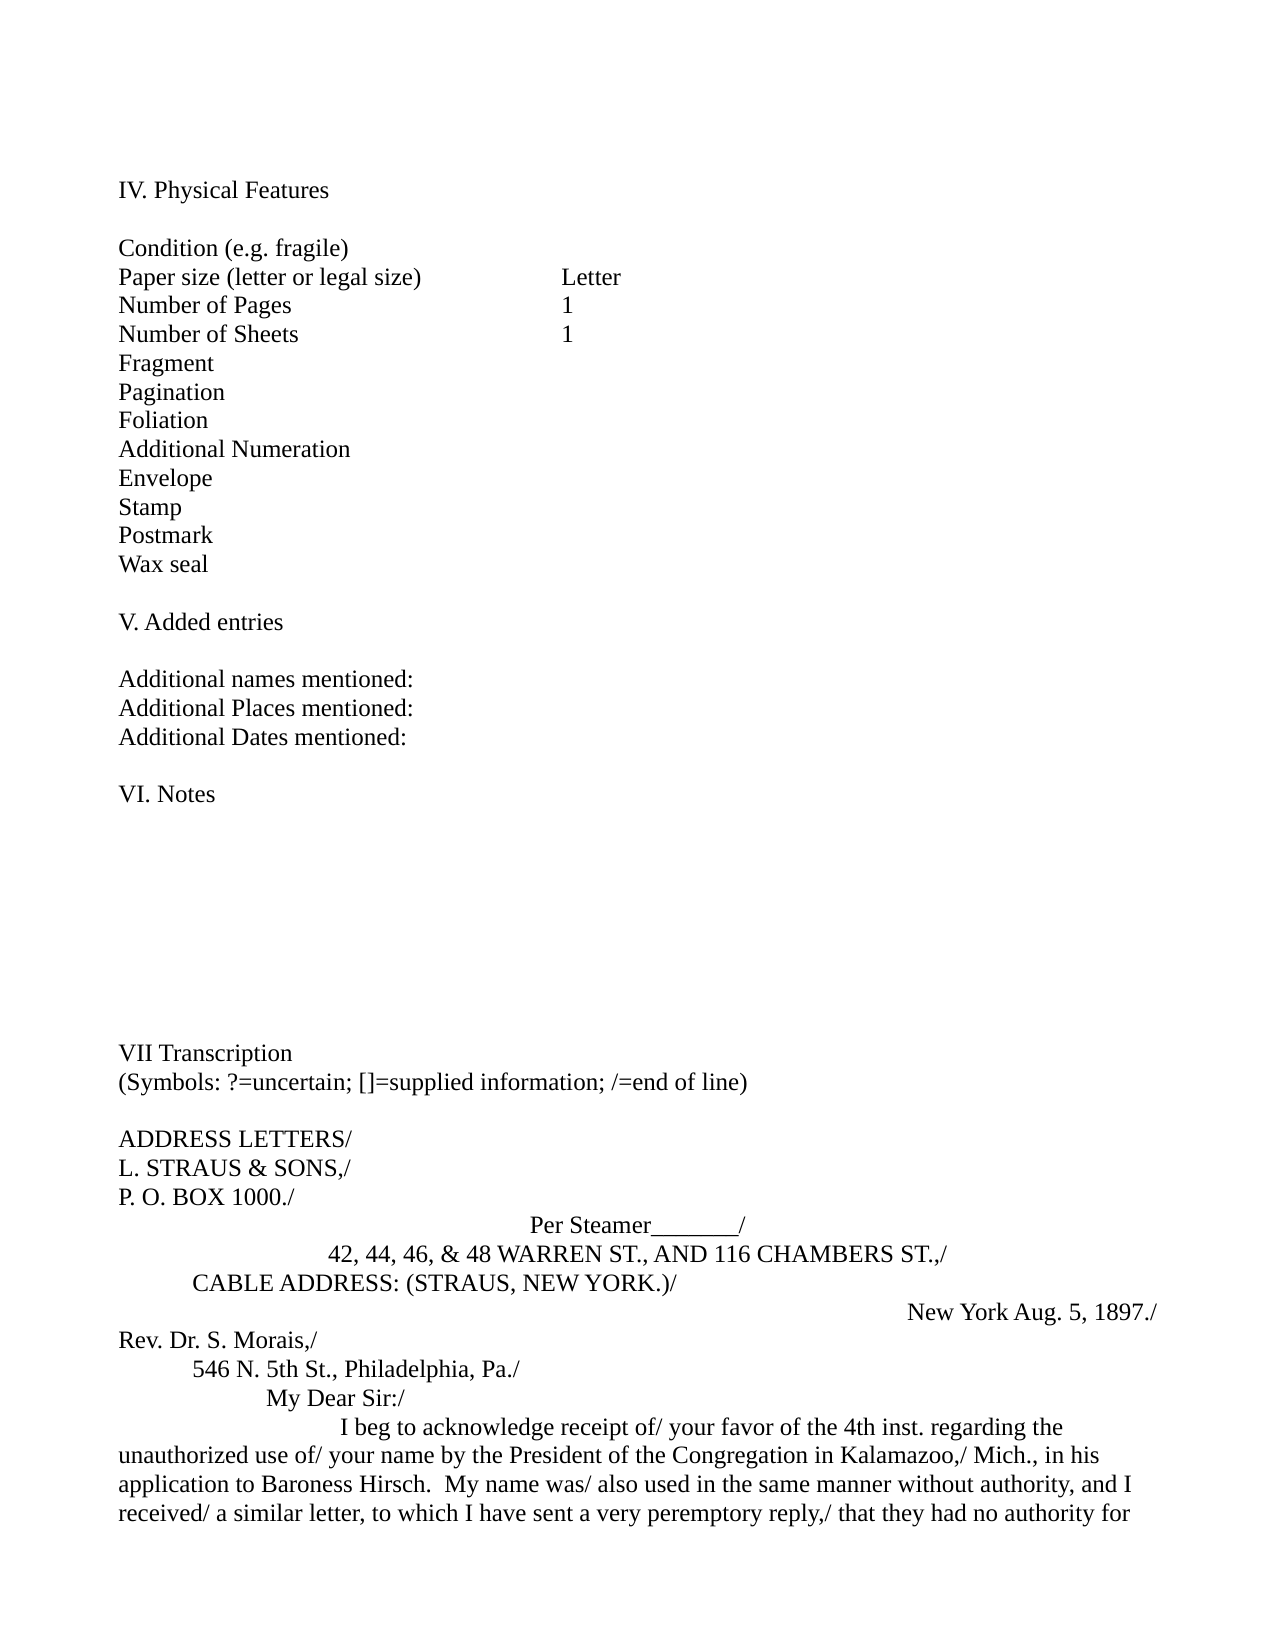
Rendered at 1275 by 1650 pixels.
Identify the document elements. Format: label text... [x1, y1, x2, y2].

text 546 N. 5th St., Philadelphia, Pa./ [118, 1354, 1157, 1383]
text Condition (e.g. fragile) [118, 233, 1157, 262]
text CABLE ADDRESS: (STRAUS, NEW YORK.)/ [118, 1268, 1157, 1297]
text Additional Numeration [118, 434, 1157, 463]
text Foliation [118, 406, 1157, 434]
text Rev. Dr. S. Morais,/ [118, 1326, 1157, 1354]
text My Dear Sir:/ [118, 1383, 1157, 1412]
text ADDRESS LETTERS/ [118, 1124, 1157, 1153]
text IV. Physical Features [118, 176, 1157, 204]
text Pagination [118, 377, 1157, 406]
text Envelope [118, 463, 1157, 492]
text Stamp [118, 492, 1157, 521]
text Additional Dates mentioned: [118, 722, 1157, 751]
text VII Transcription [118, 1038, 1157, 1067]
text (Symbols: ?=uncertain; []=supplied information; /=end of line) [118, 1067, 1157, 1096]
text Postma rk [118, 521, 1157, 549]
text Wax seal [118, 549, 1157, 578]
text Per Steamer_______/ [118, 1211, 1157, 1239]
text L. STRAUS & SONS,/ [118, 1153, 1157, 1182]
text 42, 44, 46, & 48 WARREN ST., AND 116 CHAMBERS ST.,/ [118, 1239, 1157, 1268]
text Number of Pages 1 [118, 291, 1157, 319]
text I beg to acknowledge receipt of/ your favor of the 4th inst. regarding the unauthorized use of/ your name by the President of the Congregation in Kalamazoo,/ Mich., in his application to Baroness Hirsch. My name was/ also used in the same manner without authority, and I received/ a similar letter, to which I have sent a very peremptory reply,/ that they had no authority for [118, 1412, 1157, 1527]
text Number of Sheets 1 [118, 319, 1157, 348]
text Fragment [118, 348, 1157, 377]
text Additional Places mentioned: [118, 693, 1157, 722]
text V. Added entries [118, 607, 1157, 636]
text Additional names mentioned: [118, 664, 1157, 693]
text VI. Notes [118, 779, 1157, 808]
text New York Aug. 5, 1897./ [118, 1297, 1157, 1326]
text P. O. BOX 1000./ [118, 1182, 1157, 1211]
text Paper size (letter or legal size) Letter [118, 262, 1157, 291]
